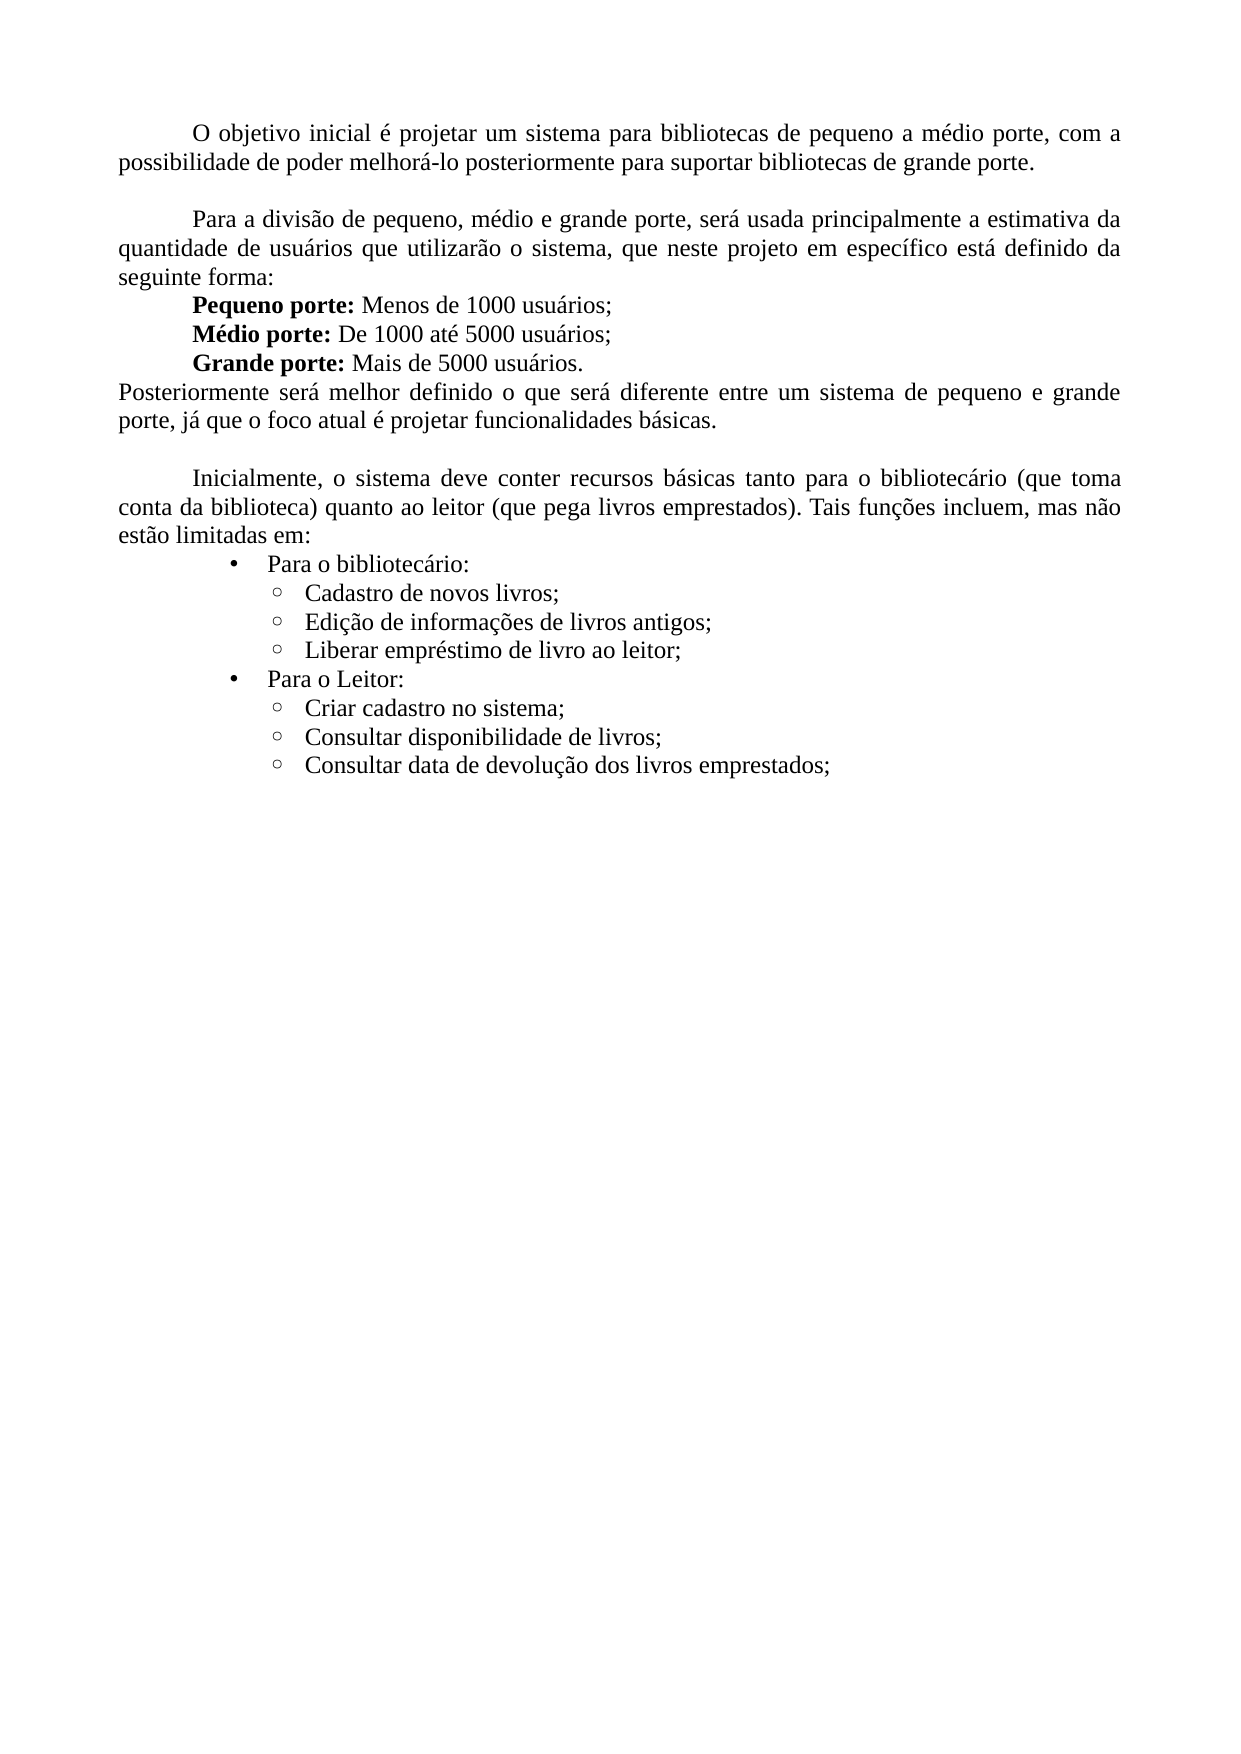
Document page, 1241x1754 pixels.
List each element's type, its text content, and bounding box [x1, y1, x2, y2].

list Consultar data de devolução dos livros emprestados; [267, 751, 1122, 779]
list Criar cadastro no sistema; [267, 693, 1122, 722]
text Para a divisão de pequeno, médio e grande porte, será usada principalmente a estimativa da quantidade de usuários que utilizarão o sistema, que neste projeto em específico está definido da seguinte forma: [118, 204, 1122, 291]
list Para o Leitor: [229, 664, 1122, 693]
text Inicialmente, o sistema deve conter recursos básicas tanto para o bibliotecário (que toma conta da biblioteca) quanto ao leitor (que pega livros emprestados). Tais funções incluem, mas não estão limitadas em: [118, 463, 1122, 549]
text Grande porte: Mais de 5000 usuários. [118, 348, 1122, 377]
list Consultar disponibilidade de livros; [267, 722, 1122, 751]
text Médio porte: De 1000 até 5000 usuários; [118, 319, 1122, 348]
text Posteriormente será melhor definido o que será diferente entre um sistema de pequeno e grande porte, já que o foco atual é projetar funcionalidades básicas. [118, 377, 1122, 434]
list Para o bibliotecário: [229, 549, 1122, 578]
list Edição de informações de livros antigos; [267, 607, 1122, 636]
text O objetivo inicial é projetar um sistema para bibliotecas de pequeno a médio porte, com a possibilidade de poder melhorá-lo posteriormente para suportar bibliotecas de grande porte. [118, 118, 1122, 176]
list Cadastro de novos livros; [267, 578, 1122, 607]
list Liberar empréstimo de livro ao leitor; [267, 636, 1122, 664]
text Pequeno porte: Menos de 1000 usuários; [118, 291, 1122, 319]
